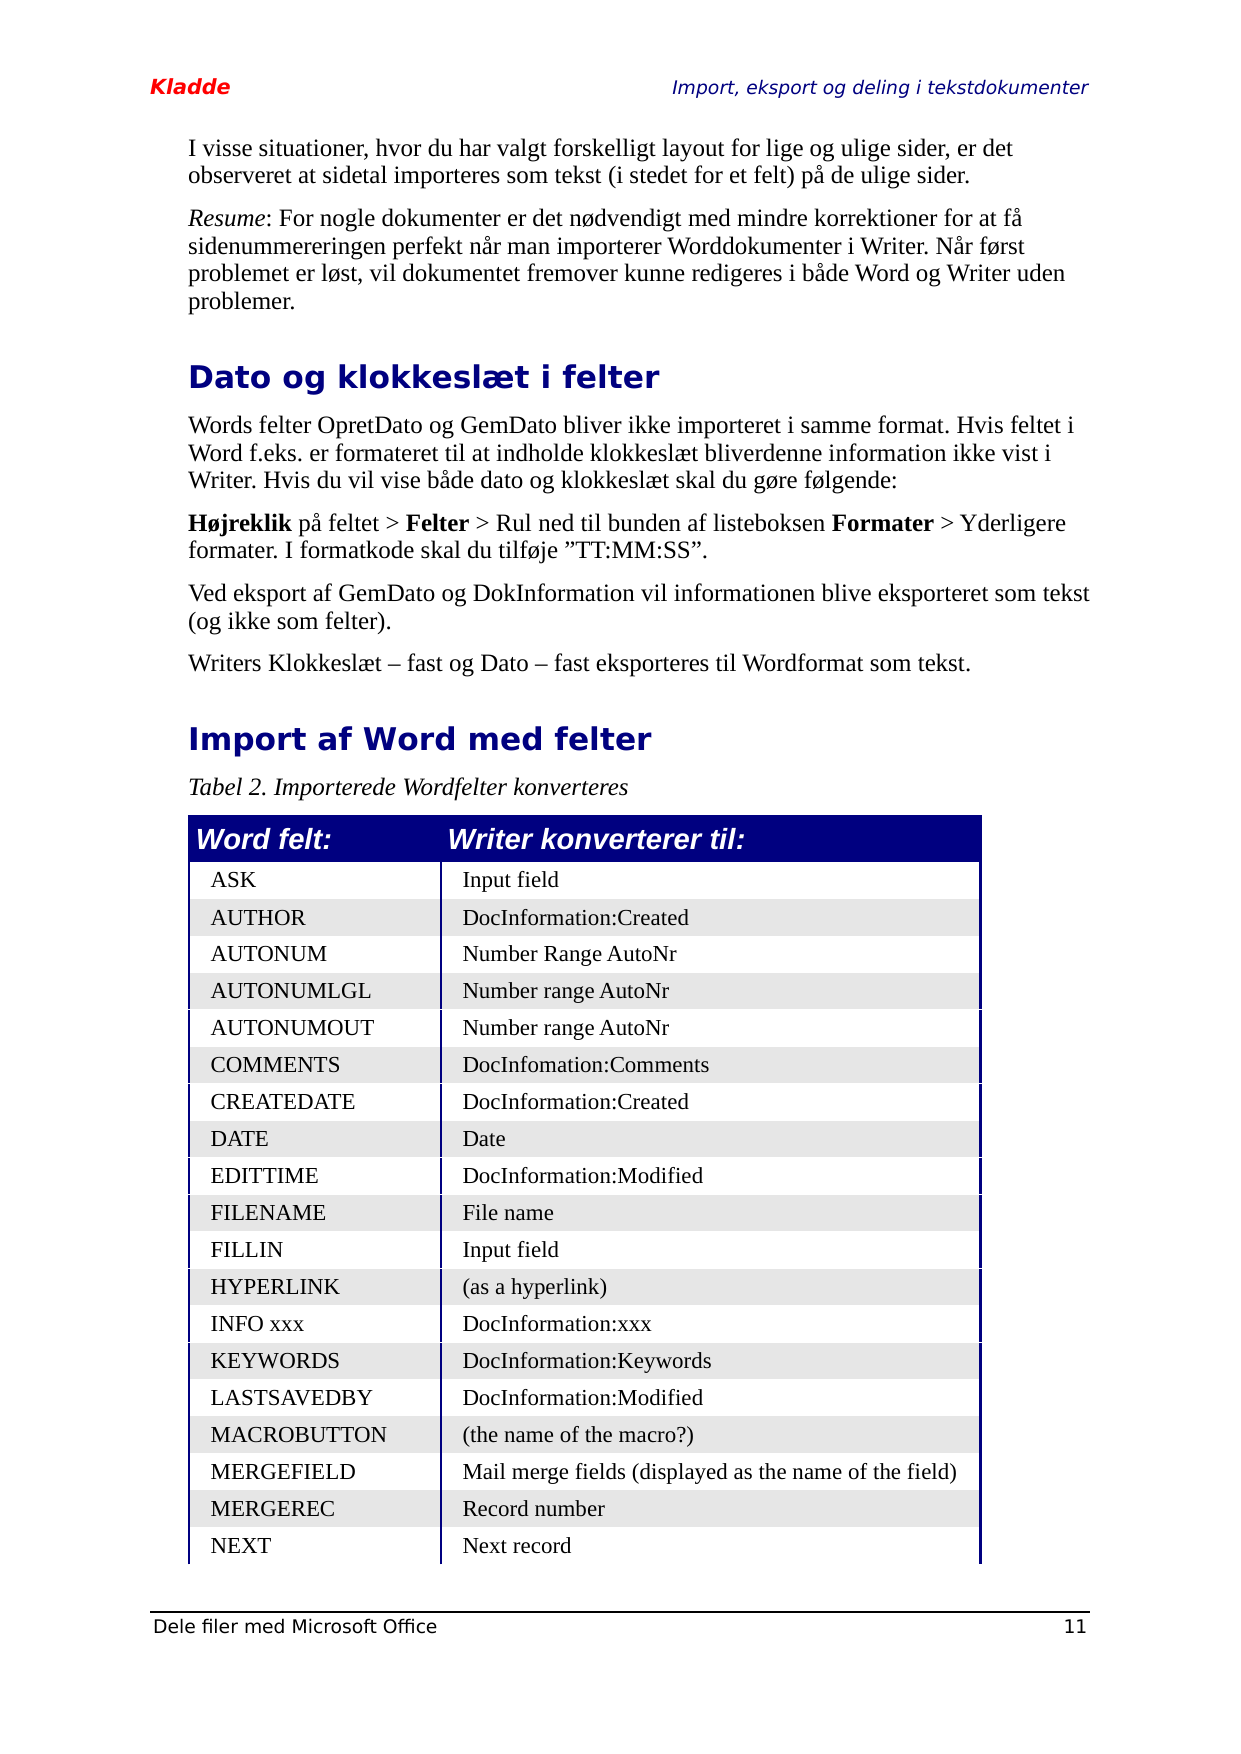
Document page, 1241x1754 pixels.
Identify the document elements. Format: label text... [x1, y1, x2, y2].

text Resume: For nogle dokumenter er det nødvendigt med mindre korrektioner for at få sidenummereringen perfekt når man importerer Word­dokumenter i Writer. Når først problemet er løst, vil dokumentet fremover kunne redigeres i både Word og Writer uden problemer. [188, 204, 1090, 315]
table_cell Input field [442, 1231, 979, 1268]
table_cell Record number [442, 1490, 979, 1527]
table_cell AUTONUM [190, 936, 440, 973]
table_cell DocInformation:xxx [442, 1305, 979, 1342]
table_cell FILLIN [190, 1231, 440, 1268]
text Tabel 2. Importerede Wordfelter konverteres [188, 773, 1090, 801]
table_cell DocInformation:Modified [442, 1158, 979, 1194]
table_cell MACROBUTTON [190, 1416, 440, 1453]
table_cell File name [442, 1195, 979, 1231]
table_cell (as a hyperlink) [442, 1269, 979, 1305]
table_cell DocInformation:Keywords [442, 1343, 979, 1379]
table_cell DATE [190, 1121, 440, 1157]
subtitle Dato og klokkeslæt i felter [188, 360, 1090, 396]
table_cell Mail merge fields (displayed as the name of the field) [442, 1453, 979, 1490]
table_cell COMMENTS [190, 1047, 440, 1083]
table_cell HYPERLINK [190, 1269, 440, 1305]
table_cell AUTONUMOUT [190, 1010, 440, 1047]
table_cell Date [442, 1121, 979, 1157]
table_cell DocInfomation:Comments [442, 1047, 979, 1083]
table_header Writer konverterer til: [442, 818, 979, 862]
table_cell Number range AutoNr [442, 973, 979, 1009]
table_cell Input field [442, 862, 979, 899]
table_cell INFO xxx [190, 1305, 440, 1342]
table_cell CREATEDATE [190, 1084, 440, 1121]
table_cell LASTSAVEDBY [190, 1379, 440, 1416]
table_header Word felt: [190, 818, 440, 862]
table_cell EDITTIME [190, 1158, 440, 1194]
table_cell AUTHOR [190, 899, 440, 936]
text Writers Klokkeslæt – fast og Dato – fast eksporteres til Wordformat som tekst. [188, 649, 1090, 677]
table_cell DocInformation:Modified [442, 1379, 979, 1416]
table_cell MERGEFIELD [190, 1453, 440, 1490]
table_cell Number range AutoNr [442, 1010, 979, 1047]
table_cell (the name of the macro?) [442, 1416, 979, 1453]
table_cell FILENAME [190, 1195, 440, 1231]
table_cell ASK [190, 862, 440, 899]
table_cell Number Range AutoNr [442, 936, 979, 973]
text I visse situationer, hvor du har valgt forskelligt layout for lige og ulige sider, er det observeret at sidetal importeres som tekst (i stedet for et felt) på de ulige sider. [188, 134, 1090, 189]
table_cell AUTONUMLGL [190, 973, 440, 1009]
text Words felter OpretDato og GemDato bliver ikke importeret i samme format. Hvis feltet i Word f.eks. er formateret til at indholde klokkeslæt bliverdenne information ikke vist i Writer. Hvis du vil vise både dato og klokkeslæt skal du gøre følgende: [188, 411, 1090, 494]
text Ved eksport af GemDato og DokInformation vil informationen blive eksporteret som tekst (og ikke som felter). [188, 579, 1090, 634]
table_cell DocInformation:Created [442, 899, 979, 936]
table_cell NEXT [190, 1527, 440, 1564]
text Højreklik på feltet > Felter > Rul ned til bunden af listeboksen Formater > Yderligere formater. I formatkode skal du tilføje ”TT:MM:SS”. [188, 509, 1090, 564]
table_cell DocInformation:Created [442, 1084, 979, 1121]
table_cell Next record [442, 1527, 979, 1564]
subtitle Import af Word med felter [188, 722, 1090, 758]
table_cell KEYWORDS [190, 1343, 440, 1379]
table_cell MERGEREC [190, 1490, 440, 1527]
